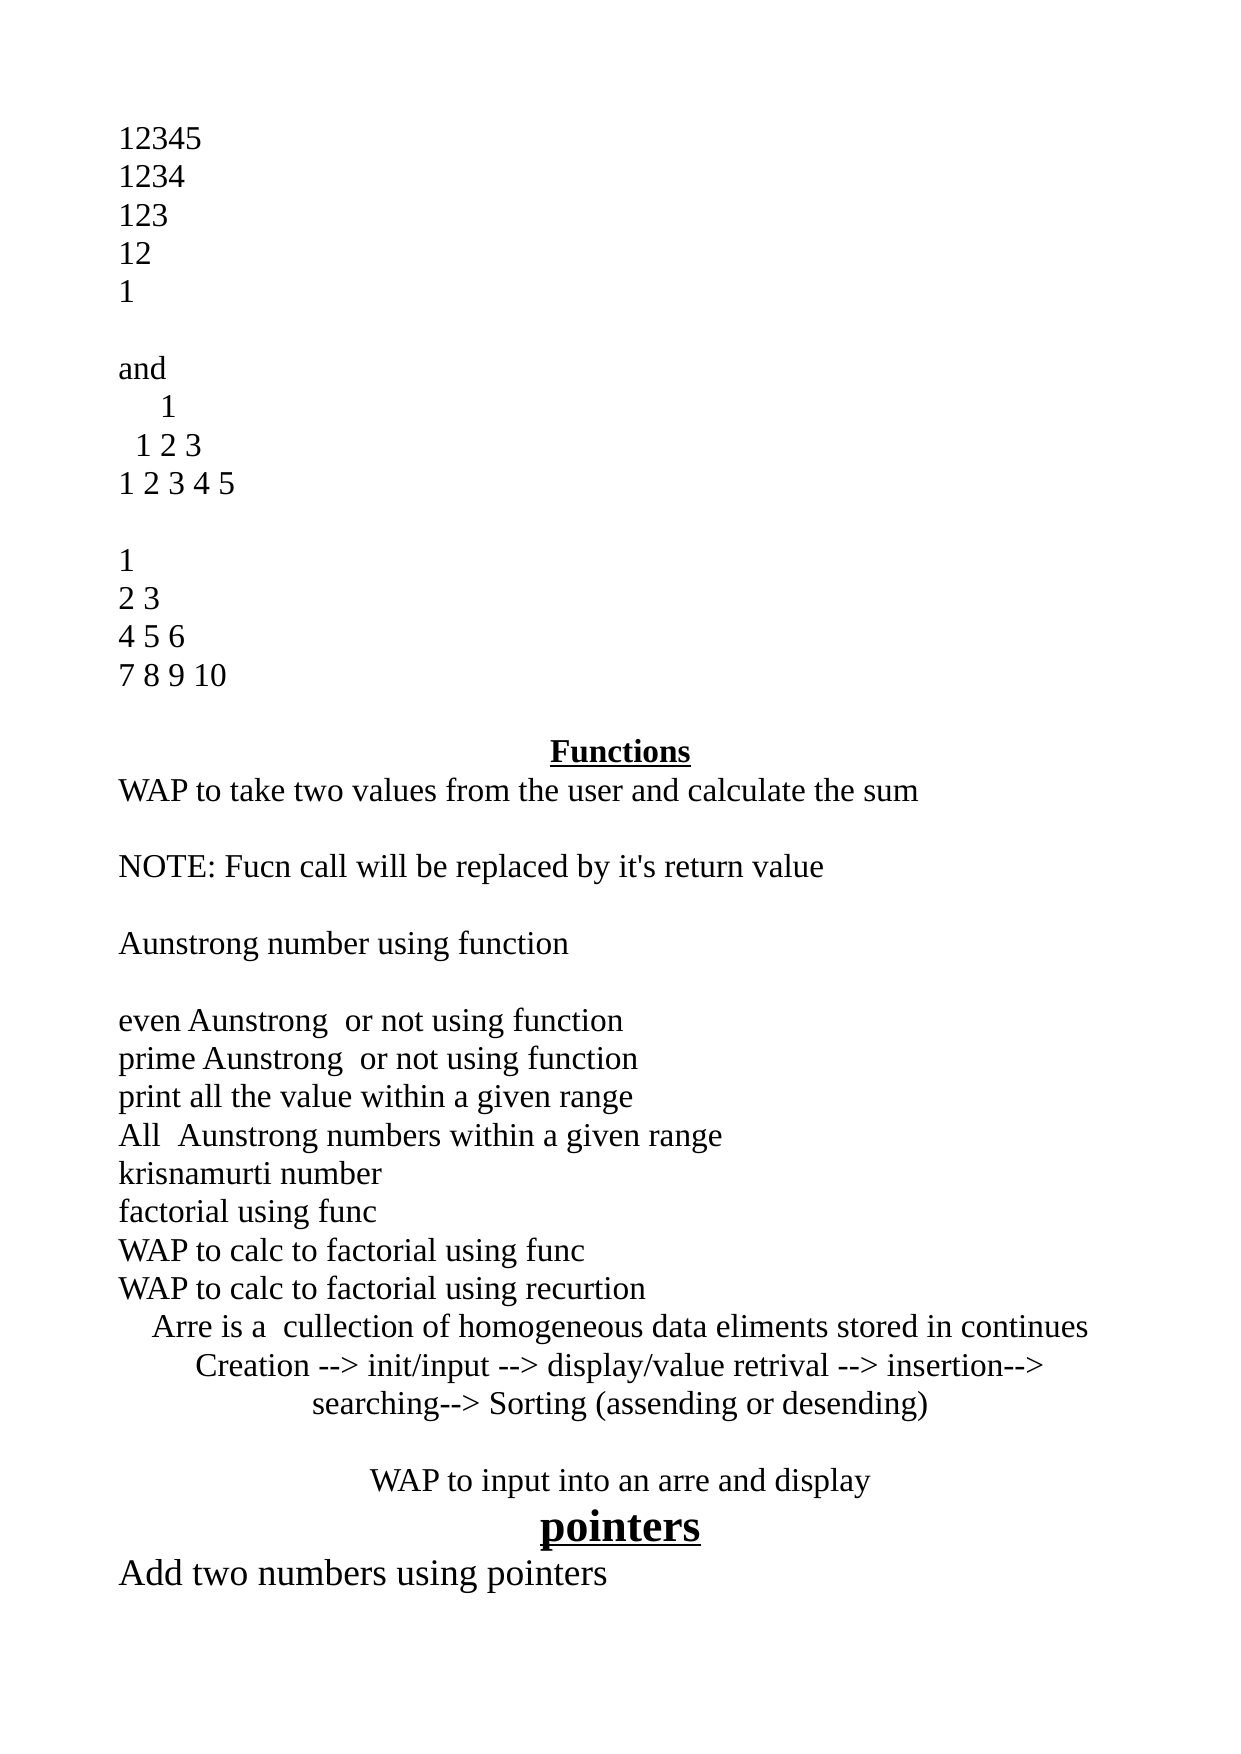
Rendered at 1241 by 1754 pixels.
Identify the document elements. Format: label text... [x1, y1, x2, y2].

text 1234 [118, 156, 1122, 195]
text factorial using func [118, 1191, 1122, 1230]
text Functions [118, 731, 1122, 770]
text krisnamurti number [118, 1153, 1122, 1191]
text 12345 [118, 118, 1122, 156]
text WAP to calc to factorial using func [118, 1230, 1122, 1268]
text WAP to calc to factorial using recurtion [118, 1268, 1122, 1306]
text 1 2 3 4 5 [118, 463, 1122, 501]
text WAP to take two values from the user and calculate the sum [118, 770, 1122, 808]
text Arre is a cullection of homogeneous data eliments stored in continues Creation --> init/input --> display/value retrival --> insertion--> searching--> Sorting (assending or desending) WAP to input into an arre and display pointers [118, 1306, 1122, 1551]
text 1 [118, 271, 1122, 310]
text 123 [118, 195, 1122, 233]
text 12 [118, 233, 1122, 271]
text NOTE: Fucn call will be replaced by it's return value Aunstrong number using function even Aunstrong or not using function [118, 846, 1122, 1038]
text Add two numbers using pointers [118, 1551, 1122, 1594]
text All Aunstrong numbers within a given range [118, 1115, 1122, 1153]
text prime Aunstrong or not using function [118, 1038, 1122, 1076]
text 1 2 3 [118, 425, 1122, 463]
text 1 [118, 386, 1122, 425]
text and [118, 348, 1122, 386]
text 1 2 3 4 5 6 7 8 9 10 [118, 540, 1122, 693]
text print all the value within a given range [118, 1076, 1122, 1115]
